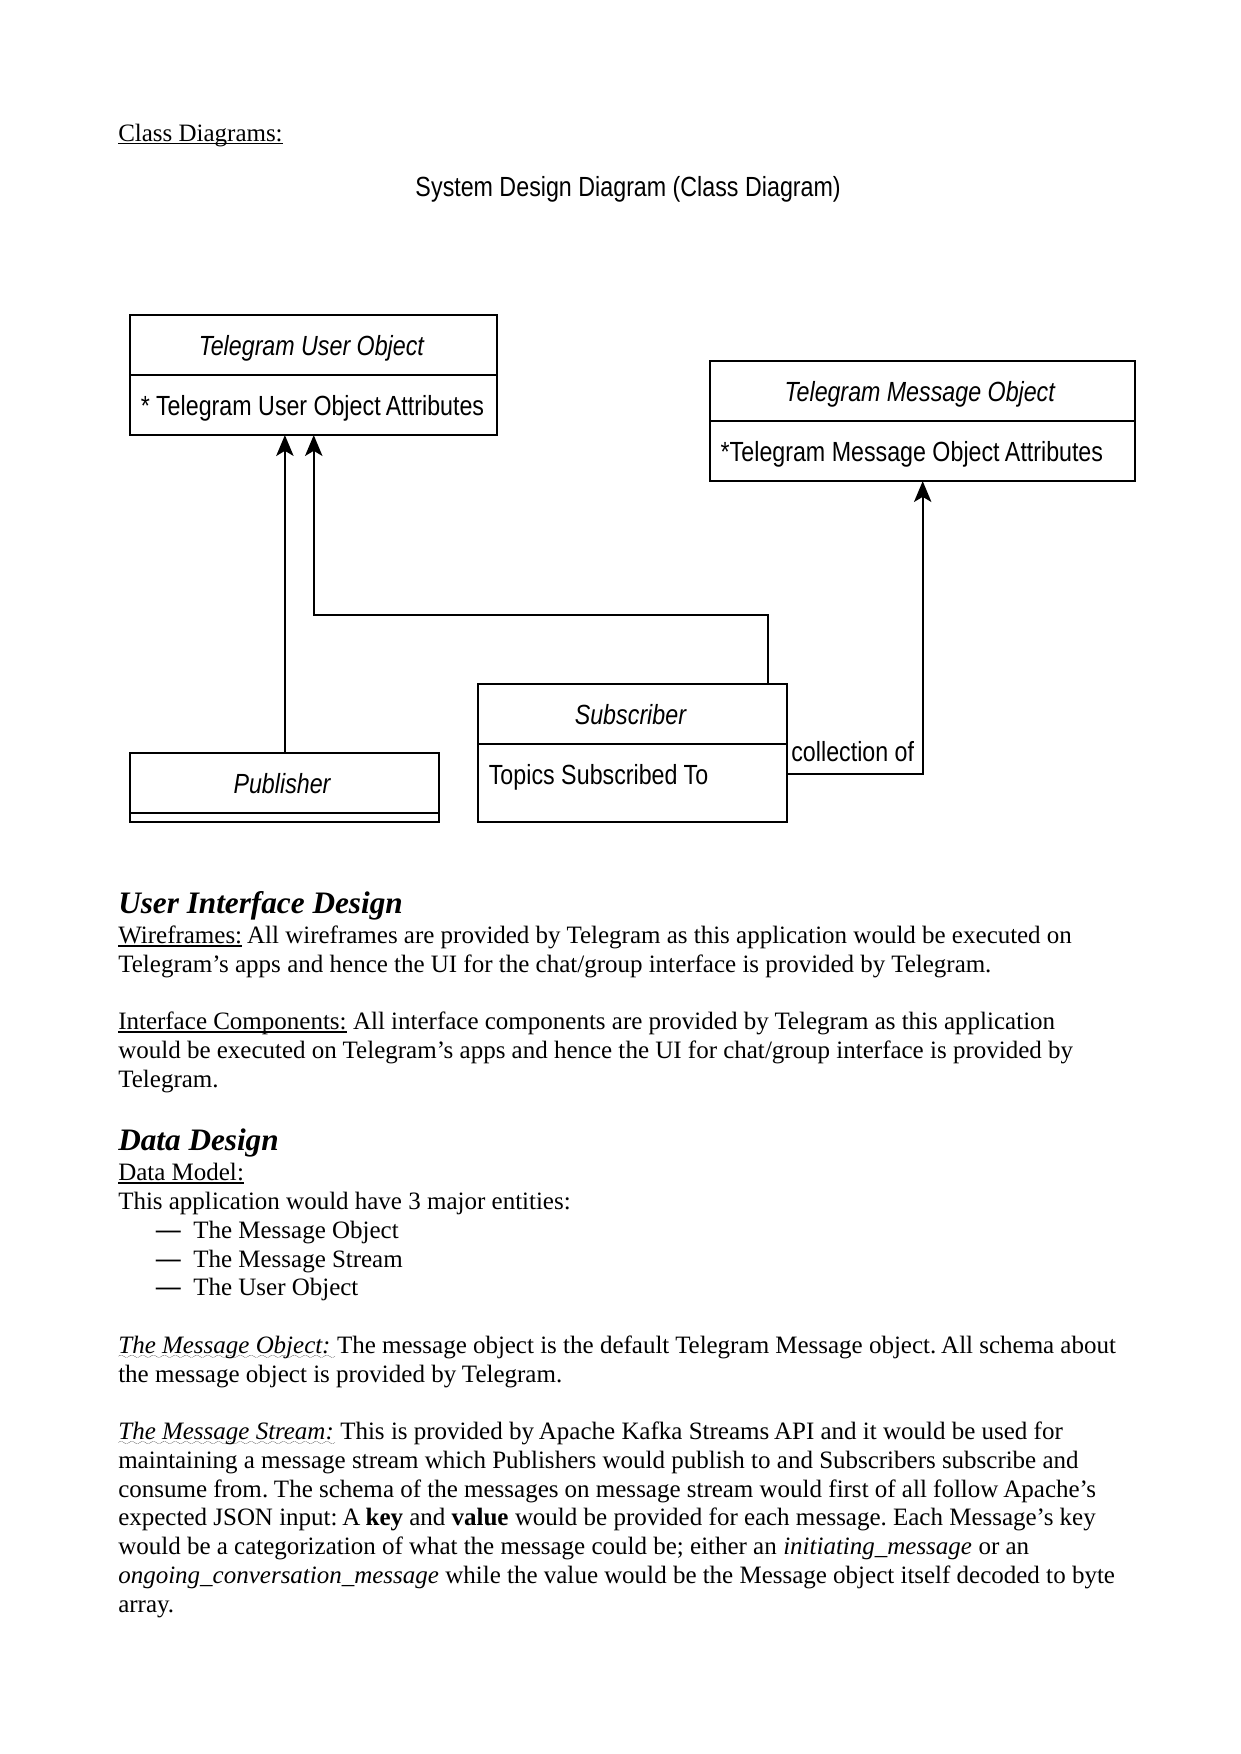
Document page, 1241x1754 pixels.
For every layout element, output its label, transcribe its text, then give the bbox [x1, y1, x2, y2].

text Interface Components: All interface components are provided by Telegram as this application would be executed on Telegram’s apps and hence the UI for chat/group interface is provided by Telegram. [118, 1006, 1122, 1093]
list The User Object [156, 1272, 1122, 1301]
text The Message Object: The message object is the default Telegram Message object. All schema about the message object is provided by Telegram. The Message Stream: This is provided by Apache Kafka Streams API and it would be used for maintaining a message stream which Publishers would publish to and Subscribers subscribe and consume from. The schema of the messages on message stream would first of all follow Apache’s expected JSON input: A key and value would be provided for each message. Each Message’s key would be a categorization of what the message could be; either an initiating_message or an ongoing_conversation_message while the value would be the Message object itself decoded to byte array. [118, 1301, 1122, 1617]
text Data Design Data Model: This application would have 3 major entities: [118, 1121, 1122, 1215]
text Class Diagrams: [118, 118, 1122, 884]
list The Message Stream [156, 1244, 1122, 1272]
list The Message Object [156, 1215, 1122, 1244]
text User Interface Design Wireframes: All wireframes are provided by Telegram as this application would be executed on Telegram’s apps and hence the UI for the chat/group interface is provided by Telegram. [118, 884, 1122, 1006]
